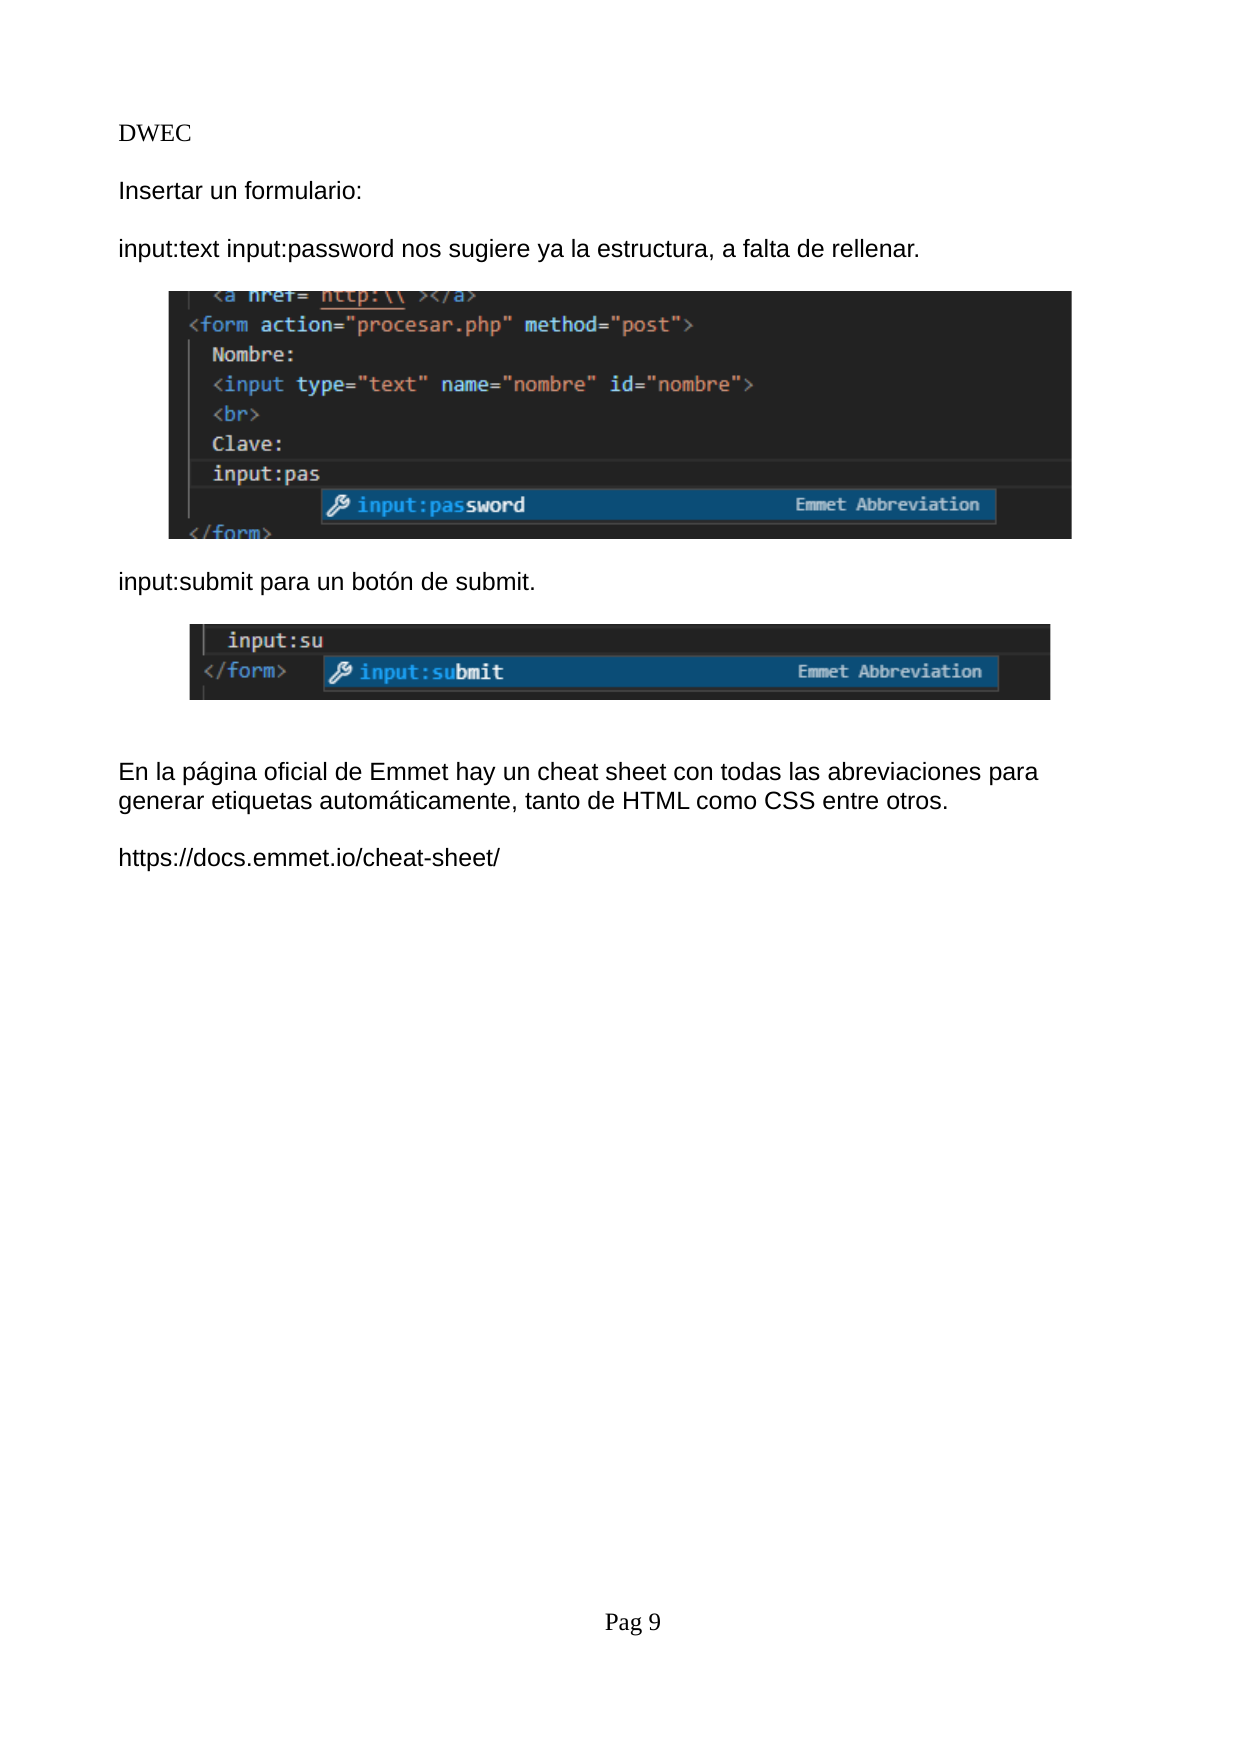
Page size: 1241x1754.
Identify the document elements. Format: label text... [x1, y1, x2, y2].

picture [189, 624, 1051, 700]
text Insertar un formulario: [118, 176, 1122, 205]
text input:text input:password nos sugiere ya la estructura, a falta de rellenar. [118, 234, 1122, 263]
text input:submit para un botón de submit. [118, 567, 1122, 596]
text En la página oficial de Emmet hay un cheat sheet con todas las abreviaciones para generar etiquetas automáticamente, tanto de HTML como CSS entre otros. [118, 757, 1122, 814]
text https://docs.emmet.io/cheat-sheet/ [118, 843, 1122, 872]
picture [168, 291, 1072, 539]
